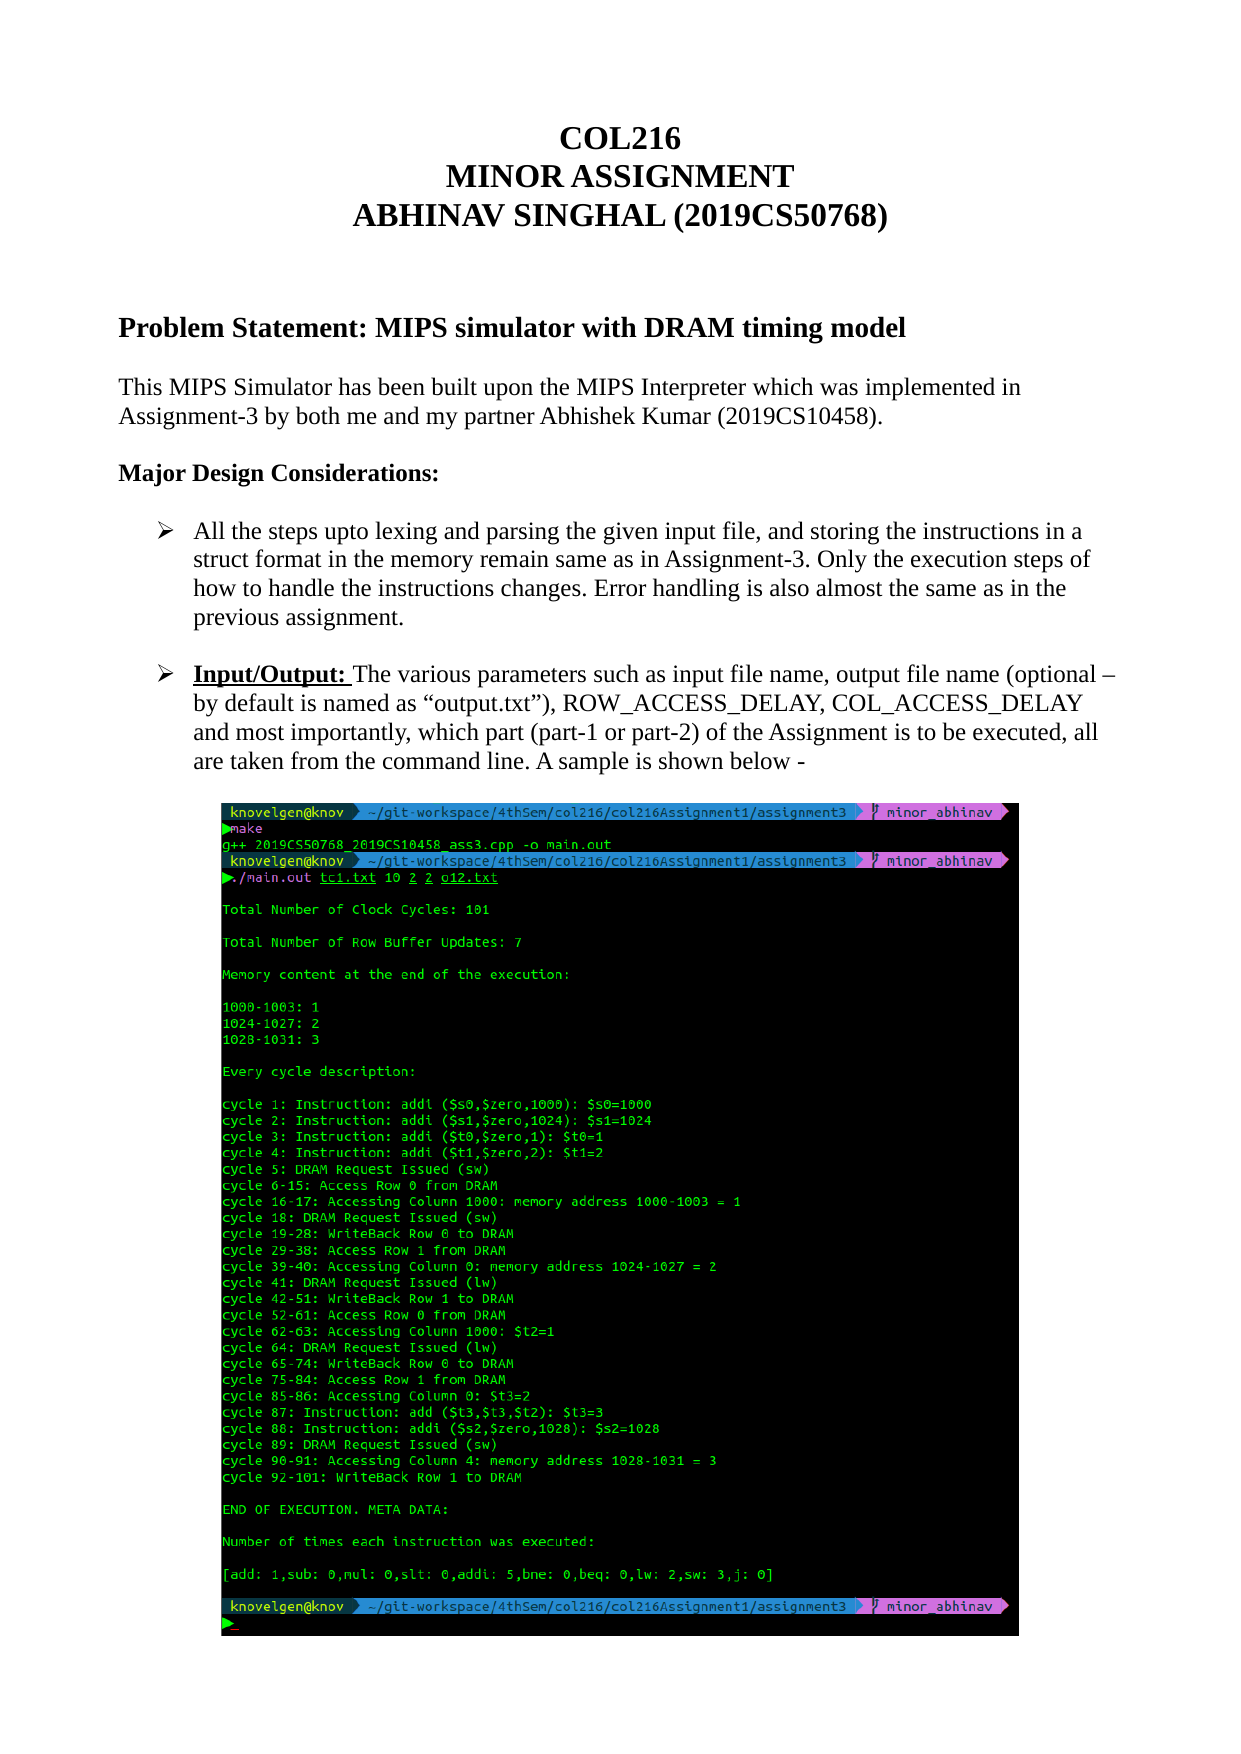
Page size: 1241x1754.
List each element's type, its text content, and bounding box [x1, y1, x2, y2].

text Problem Statement: MIPS simulator with DRAM timing model [118, 310, 1122, 343]
picture [221, 803, 1019, 1636]
list Input/Output: The various parameters such as input file name, output file name (optional – by default is named as “output.txt”), ROW_ACCESS_DELAY, COL_ACCESS_DELAY and most importantly, which part (part-1 or part-2) of the Assignment is to be executed, all are taken from the command line. A sample is shown below - [156, 659, 1122, 774]
text Major Design Considerations: [118, 458, 1122, 487]
text COL216 [118, 118, 1122, 156]
text MINOR ASSIGNMENT [118, 156, 1122, 195]
text This MIPS Simulator has been built upon the MIPS Interpreter which was implemented in Assignment-3 by both me and my partner Abhishek Kumar (2019CS10458). [118, 372, 1122, 429]
text ABHINAV SINGHAL (2019CS50768) [118, 195, 1122, 233]
list All the steps upto lexing and parsing the given input file, and storing the instructions in a struct format in the memory remain same as in Assignment-3. Only the execution steps of how to handle the instructions changes. Error handling is also almost the same as in the previous assignment. [156, 516, 1122, 631]
